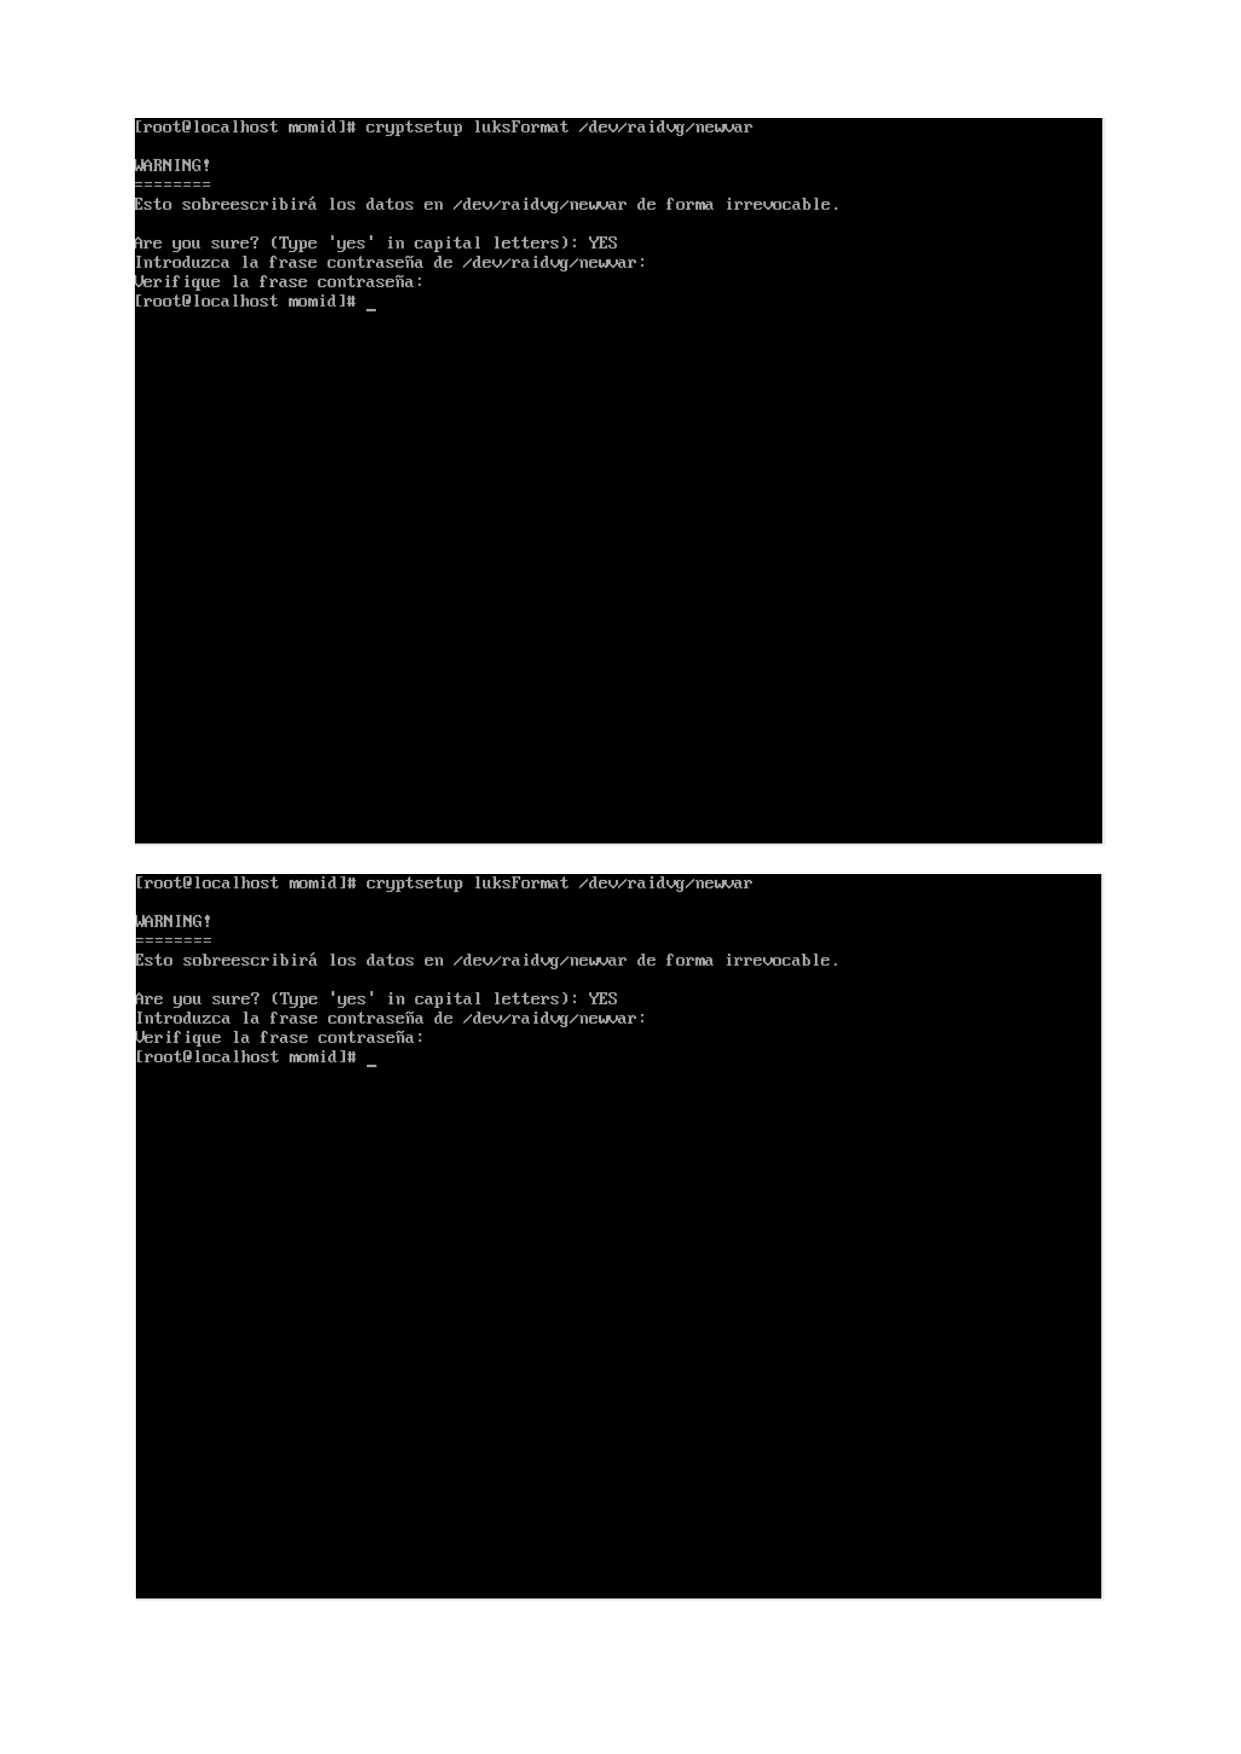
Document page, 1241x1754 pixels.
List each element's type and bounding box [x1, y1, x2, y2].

picture [134, 118, 1106, 846]
picture [135, 874, 1105, 1601]
